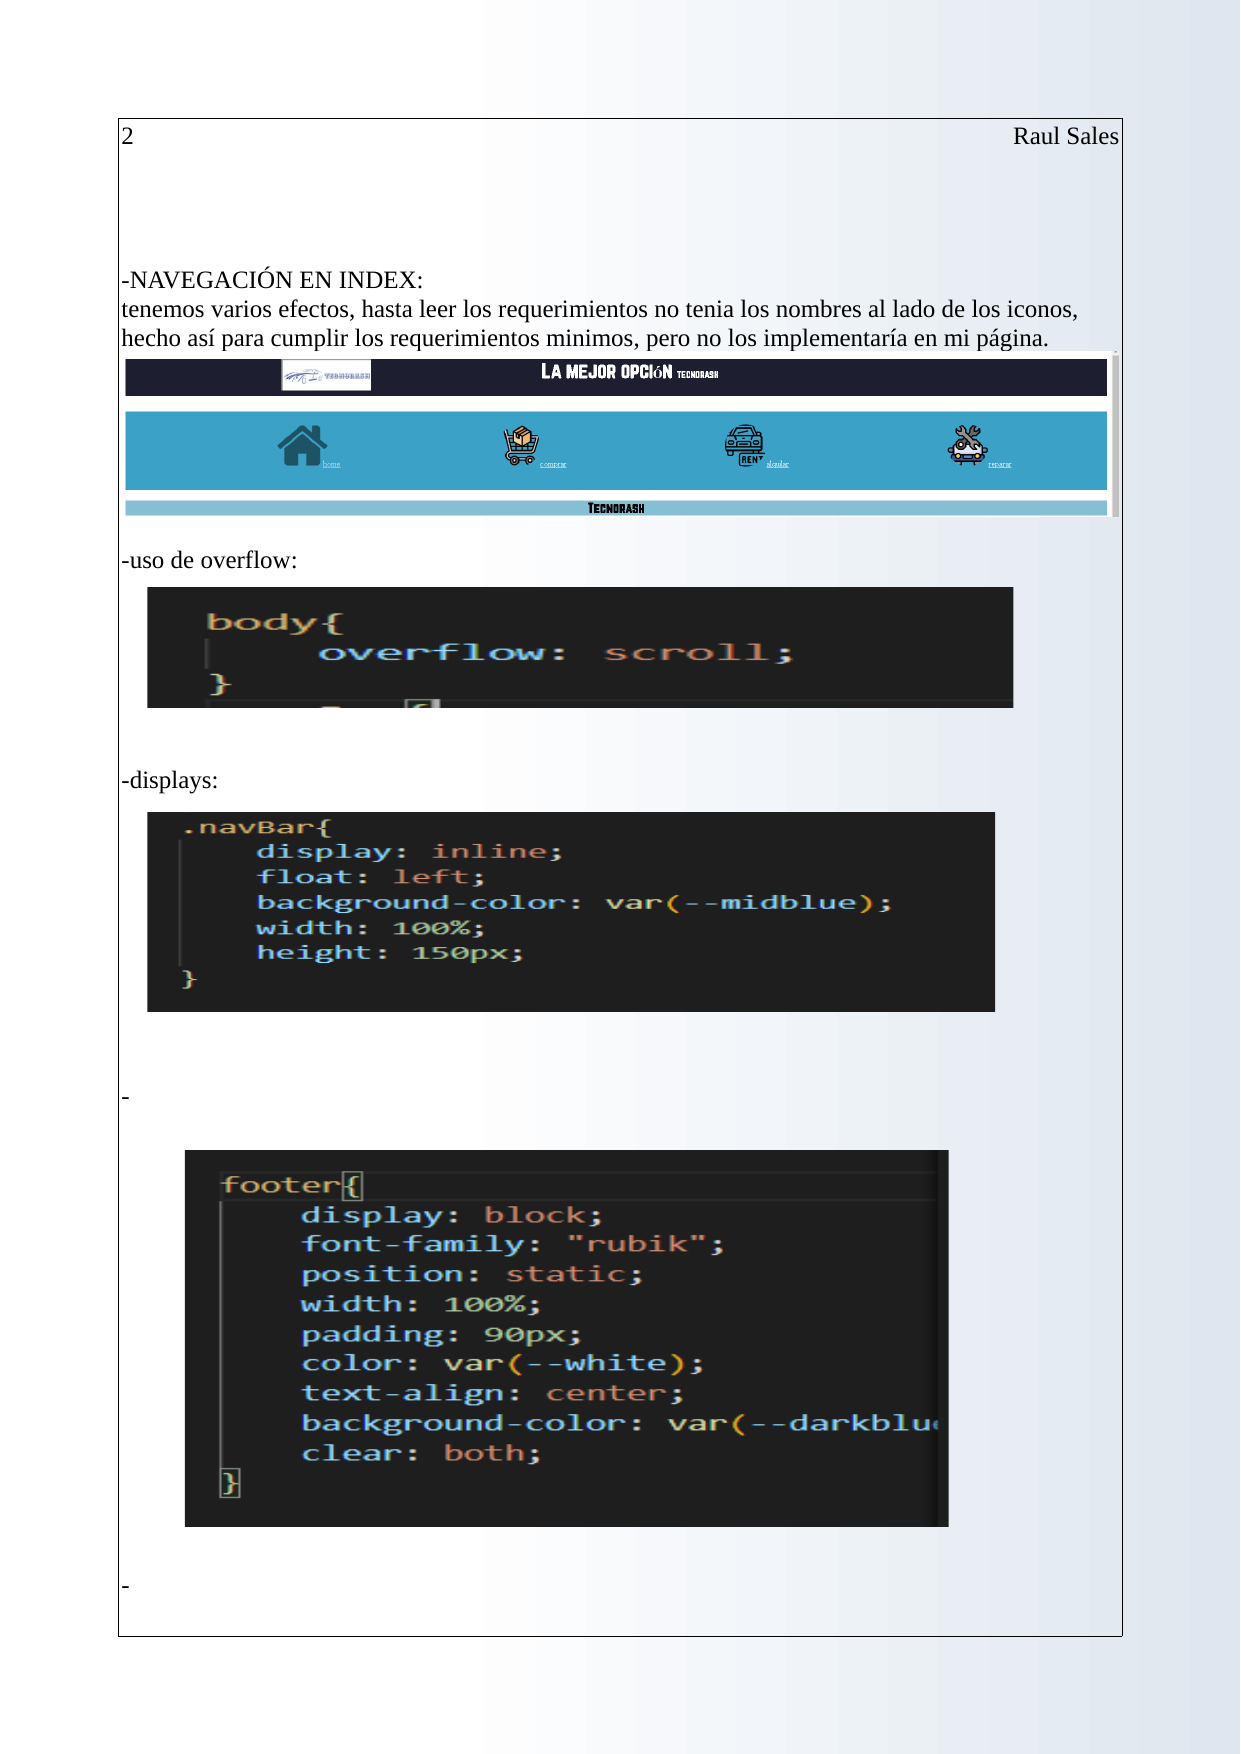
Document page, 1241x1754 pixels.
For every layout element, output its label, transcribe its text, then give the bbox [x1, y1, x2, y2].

text tenemos varios efectos, hasta leer los requerimientos no tenia los nombres al lado de los iconos, hecho así para cumplir los requerimientos minimos, pero no los implementaría en mi página. [121, 294, 1119, 351]
picture [184, 1150, 949, 1527]
text - [121, 1570, 1119, 1599]
text -uso de overflow: [121, 545, 1119, 574]
text -displays: [121, 765, 1119, 794]
picture [121, 351, 1119, 517]
text - [121, 1081, 1119, 1110]
picture [147, 587, 1014, 708]
text -NAVEGACIÓN EN INDEX: [121, 266, 1119, 294]
picture [147, 812, 995, 1012]
